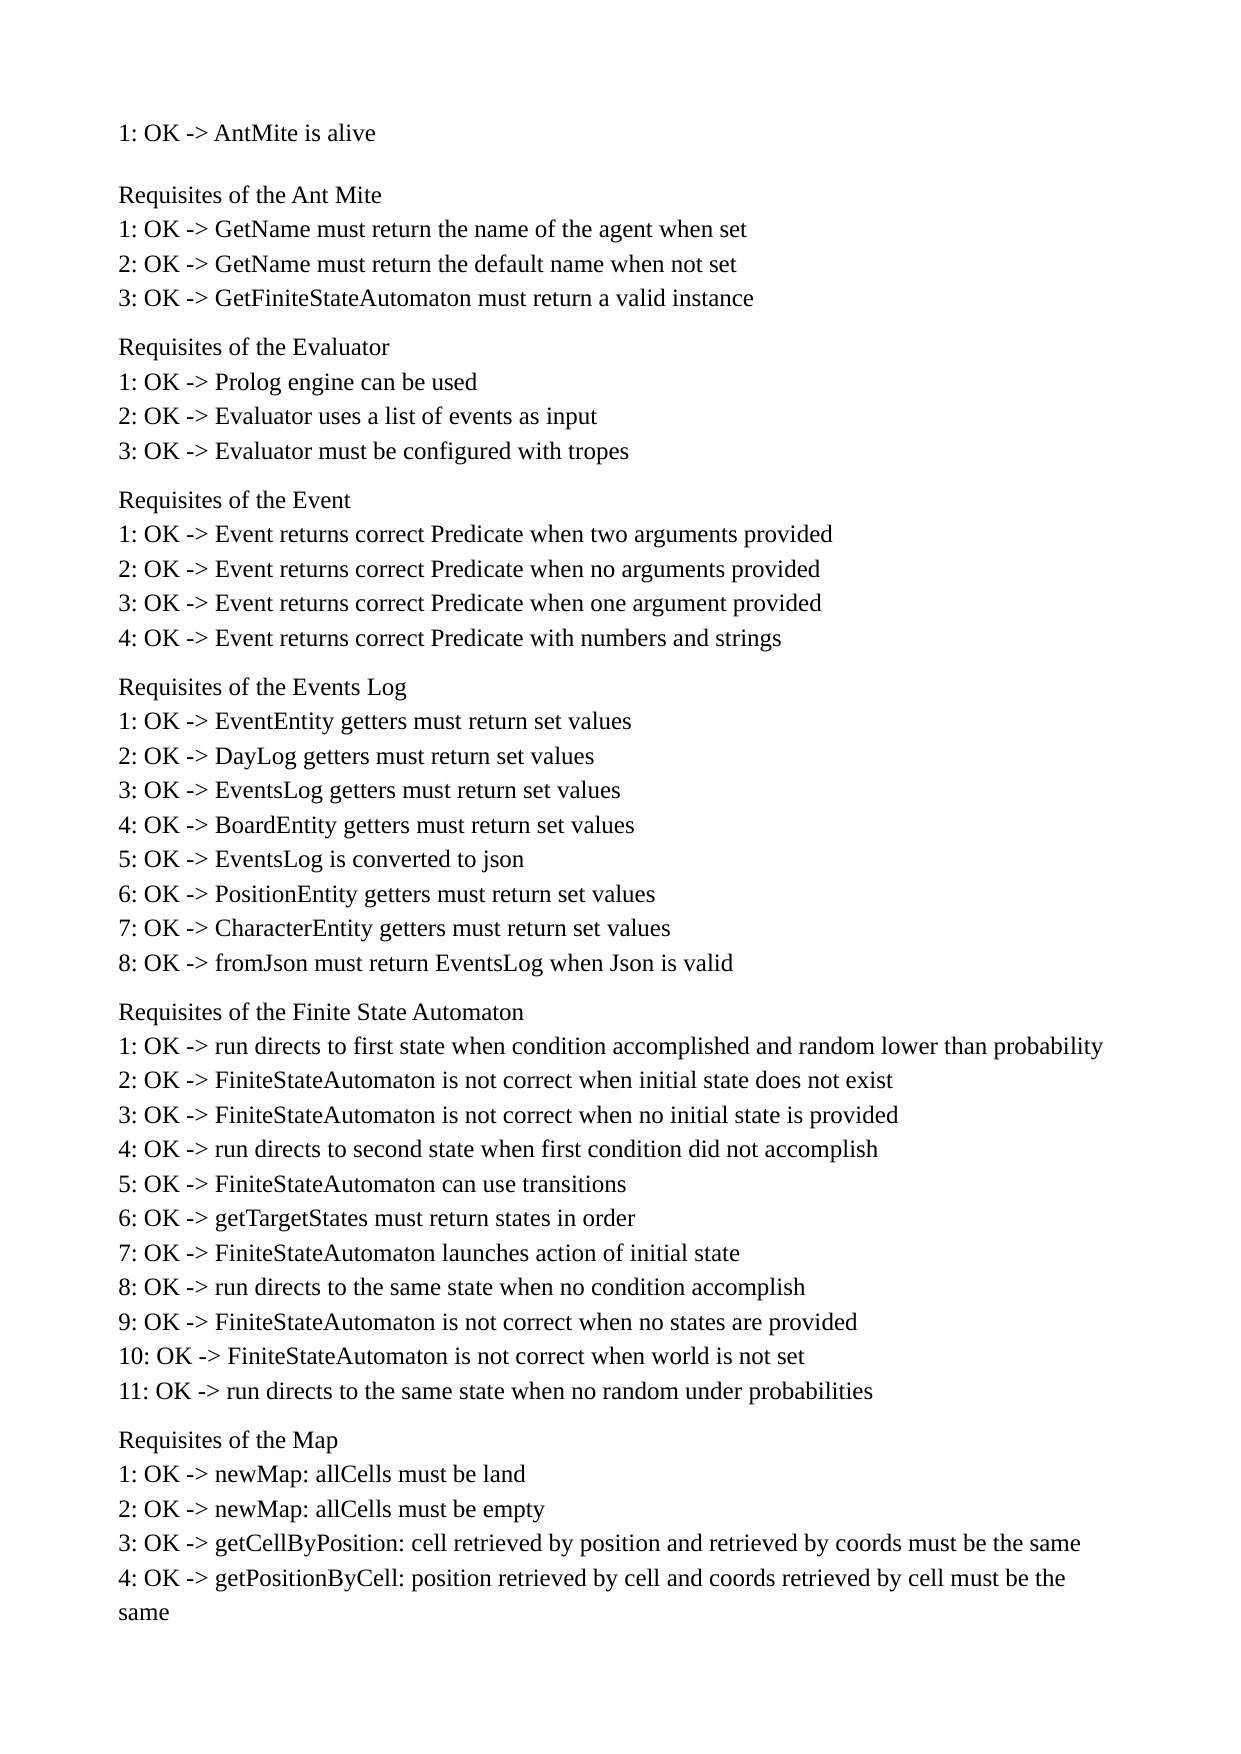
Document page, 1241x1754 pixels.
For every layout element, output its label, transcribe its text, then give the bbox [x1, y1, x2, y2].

text Requisites of the Events Log 1: OK -> EventEntity getters must return set values 2: OK -> DayLog getters must return set values 3: OK -> EventsLog getters must return set values 4: OK -> BoardEntity getters must return set values 5: OK -> EventsLog is converted to json 6: OK -> PositionEntity getters must return set values 7: OK -> CharacterEntity getters must return set values 8: OK -> fromJson must return EventsLog when Json is valid [118, 672, 1122, 976]
text Requisites of the Map 1: OK -> newMap: allCells must be land 2: OK -> newMap: allCells must be empty 3: OK -> getCellByPosition: cell retrieved by position and retrieved by coords must be the same 4: OK -> getPositionByCell: position retrieved by cell and coords retrieved by cell must be the same [118, 1425, 1122, 1626]
text 1: OK -> AntMite is alive [118, 118, 1122, 147]
text Requisites of the Finite State Automaton 1: OK -> run directs to first state when condition accomplished and random lower than probability 2: OK -> FiniteStateAutomaton is not correct when initial state does not exist 3: OK -> FiniteStateAutomaton is not correct when no initial state is provided 4: OK -> run directs to second state when first condition did not accomplish 5: OK -> FiniteStateAutomaton can use transitions 6: OK -> getTargetStates must return states in order 7: OK -> FiniteStateAutomaton launches action of initial state 8: OK -> run directs to the same state when no condition accomplish 9: OK -> FiniteStateAutomaton is not correct when no states are provided 10: OK -> FiniteStateAutomaton is not correct when world is not set 11: OK -> run directs to the same state when no random under probabilities [118, 997, 1122, 1405]
text Requisites of the Event 1: OK -> Event returns correct Predicate when two arguments provided 2: OK -> Event returns correct Predicate when no arguments provided 3: OK -> Event returns correct Predicate when one argument provided 4: OK -> Event returns correct Predicate with numbers and strings [118, 485, 1122, 651]
text Requisites of the Evaluator 1: OK -> Prolog engine can be used 2: OK -> Evaluator uses a list of events as input 3: OK -> Evaluator must be configured with tropes [118, 332, 1122, 464]
text Requisites of the Ant Mite 1: OK -> GetName must return the name of the agent when set 2: OK -> GetName must return the default name when not set 3: OK -> GetFiniteStateAutomaton must return a valid instance [118, 180, 1122, 312]
